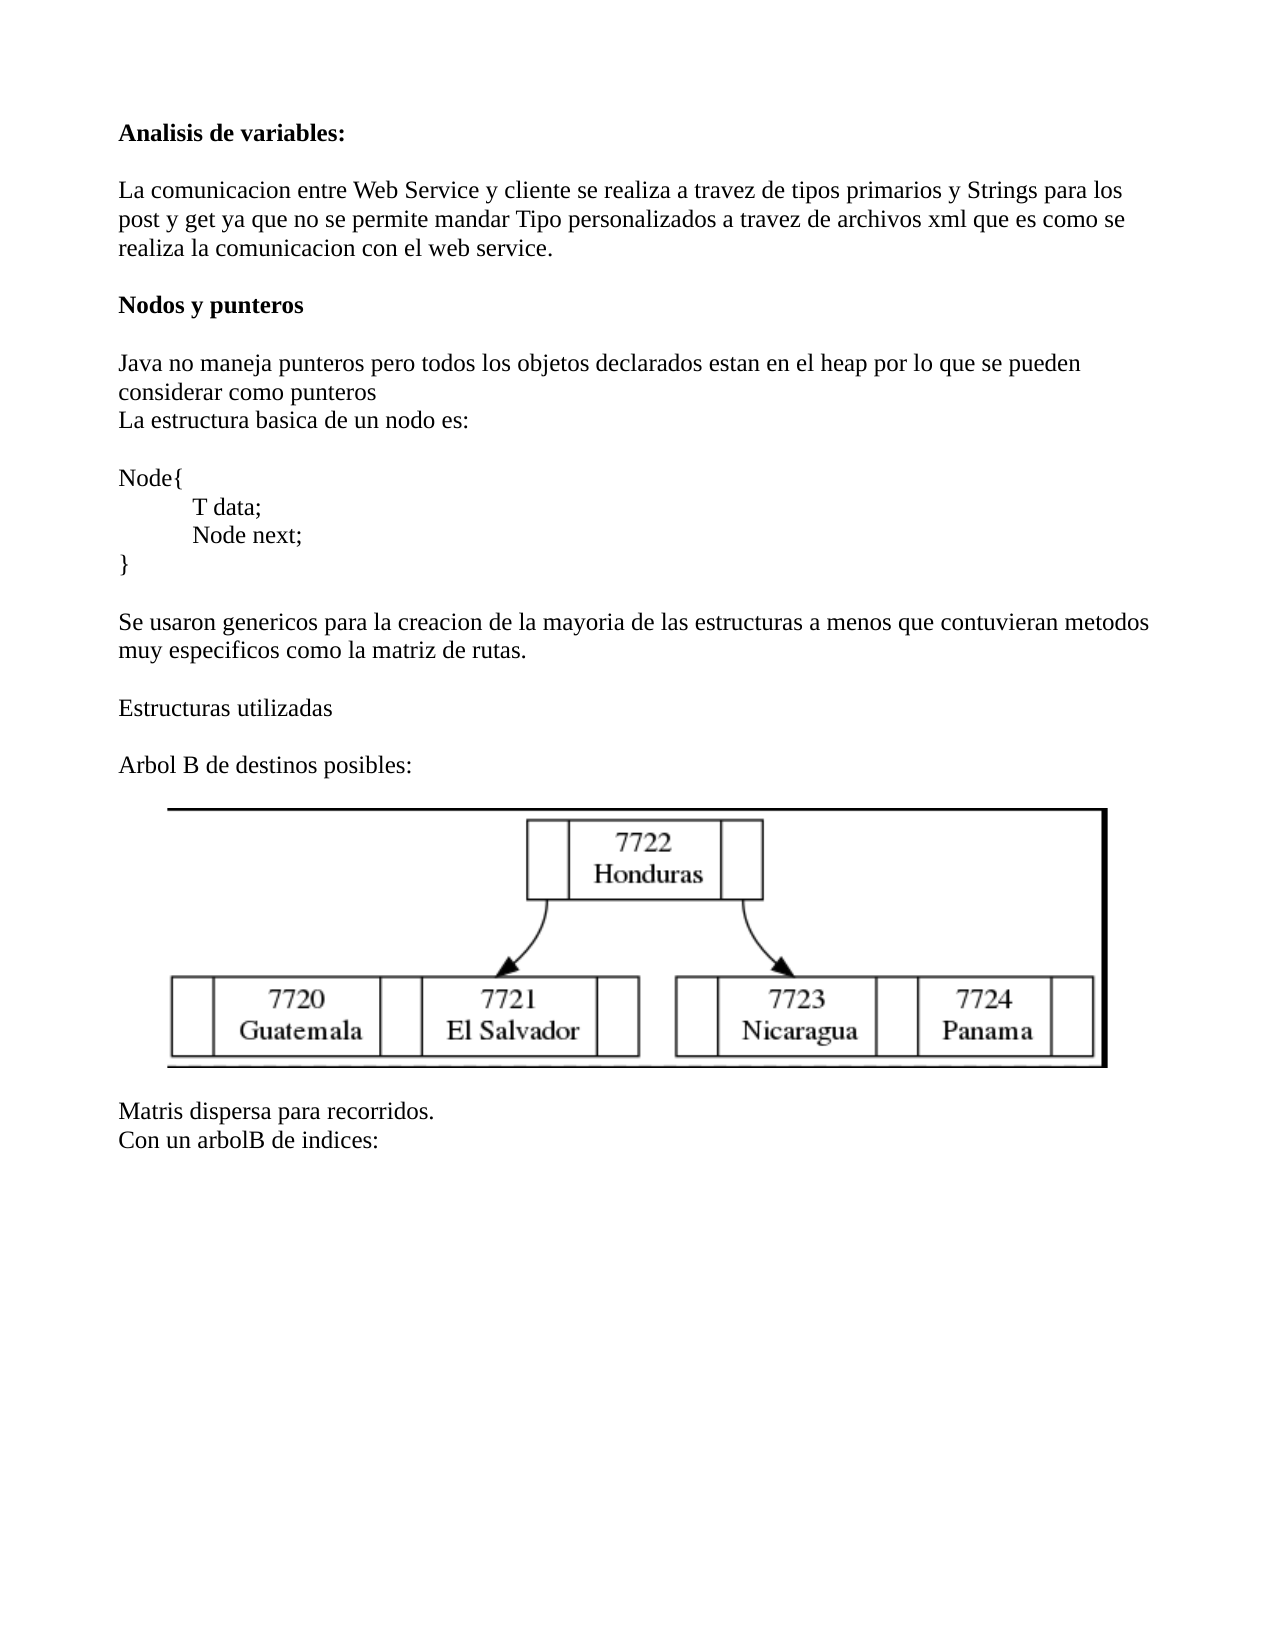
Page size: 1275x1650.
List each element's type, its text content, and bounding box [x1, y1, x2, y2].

text Analisis de variables: [118, 118, 1157, 147]
text Java no maneja punteros pero todos los objetos declarados estan en el heap por lo que se pueden considerar como punteros [118, 348, 1157, 406]
text Con un arbolB de indices: [118, 1125, 1157, 1154]
text Node{ T data; [118, 463, 1157, 521]
text Matris dispersa para recorridos. [118, 1096, 1157, 1125]
text Estructuras utilizadas [118, 693, 1157, 722]
text La comunicacion entre Web Service y cliente se realiza a travez de tipos primarios y Strings para los post y get ya que no se permite mandar Tipo personalizados a travez de archivos xml que es como se realiza la comunicacion con el web service. [118, 176, 1157, 262]
text Node next; [118, 521, 1157, 549]
picture [167, 808, 1108, 1068]
text Nodos y punteros [118, 291, 1157, 319]
text Se usaron genericos para la creacion de la mayoria de las estructuras a menos que contuvieran metodos muy especificos como la matriz de rutas. [118, 607, 1157, 664]
text Arbol B de destinos posibles: [118, 751, 1157, 779]
text La estructura basica de un nodo es: [118, 406, 1157, 434]
text } [118, 549, 1157, 578]
